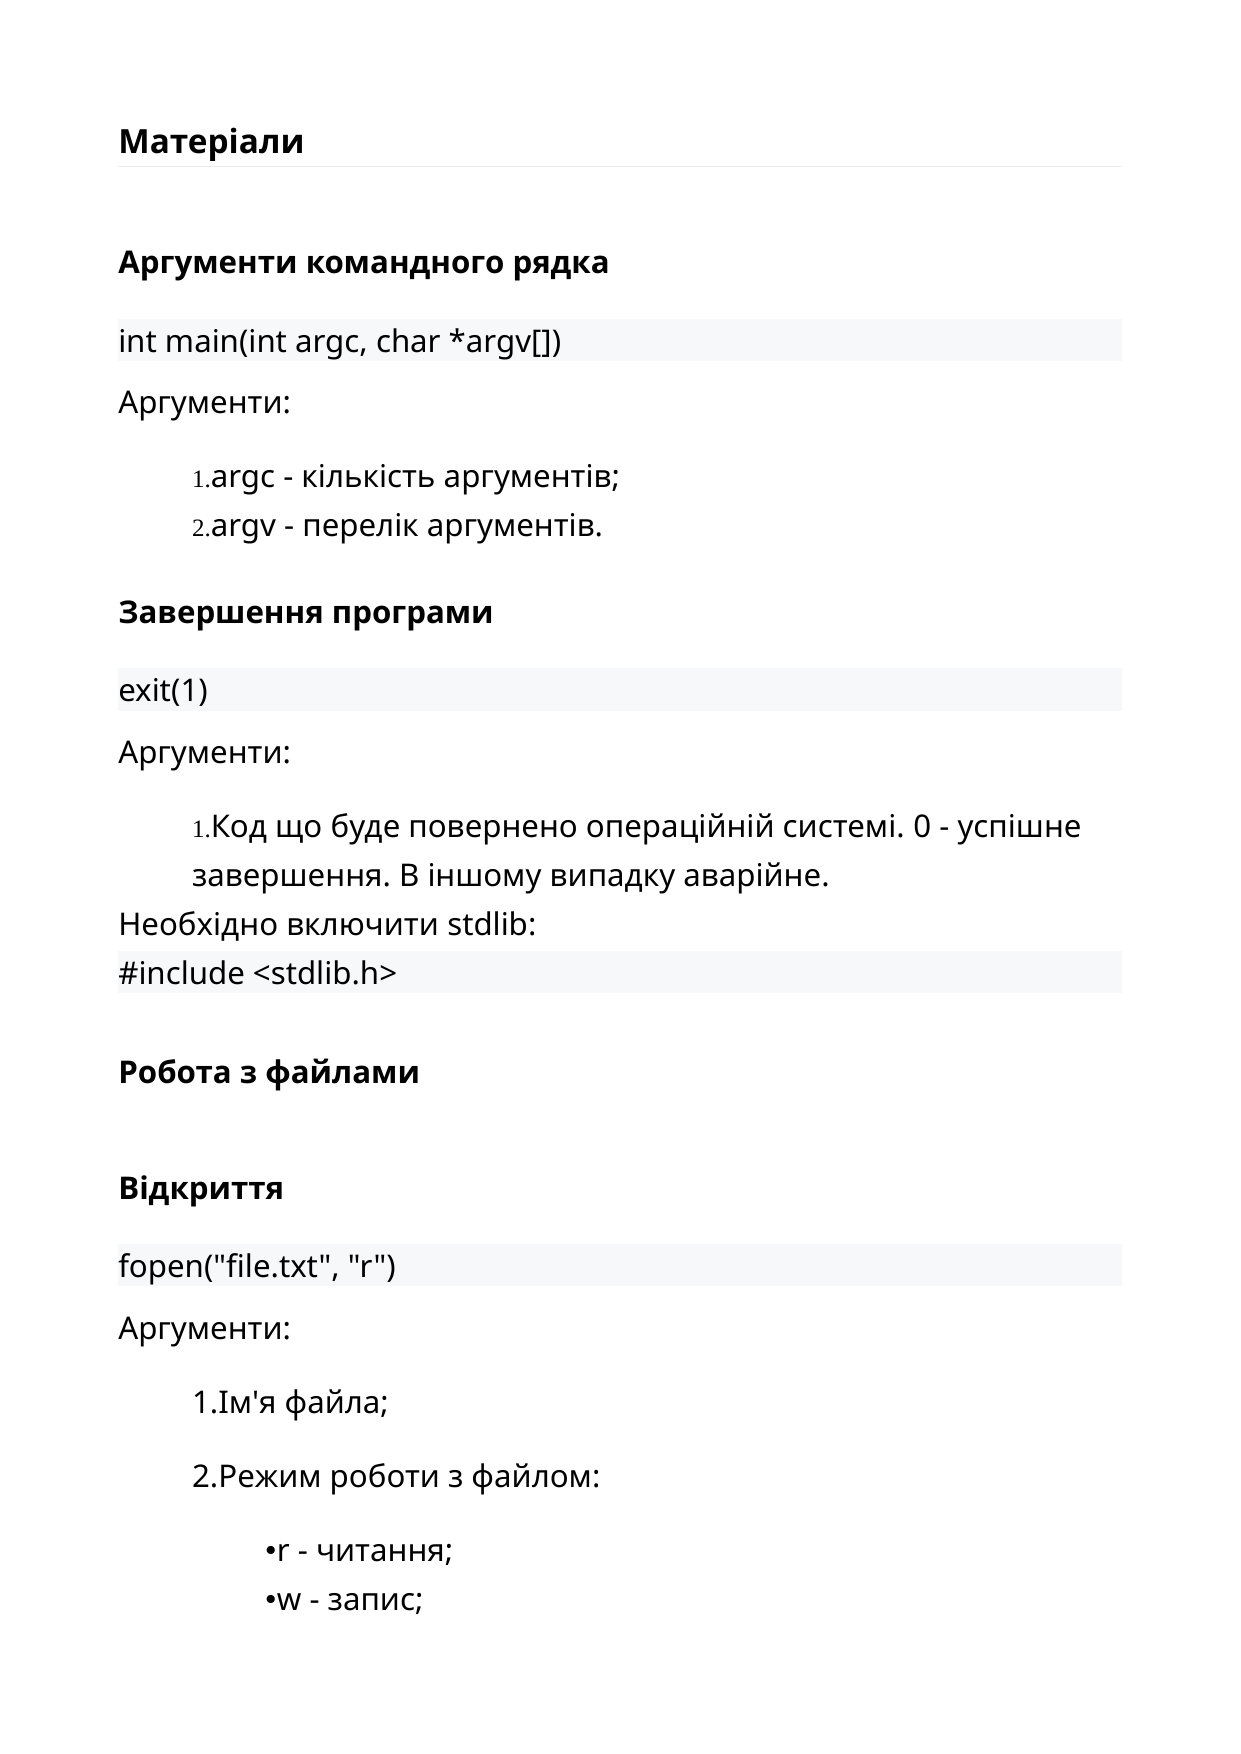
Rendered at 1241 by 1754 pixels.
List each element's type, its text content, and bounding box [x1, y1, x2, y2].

subtitle Матеріали [118, 118, 1122, 166]
list Код що буде повернено операційній системі. 0 - успішне завершення. В іншому випадку аварійне. [118, 804, 1122, 895]
text Аргументи: [118, 380, 1122, 423]
subtitle Робота з файлами [118, 1050, 1122, 1092]
subtitle Завершення програми [118, 590, 1122, 632]
list r - читання; [118, 1527, 1122, 1570]
text exit(1) [118, 668, 1122, 711]
text Необхідно включити stdlib: [118, 902, 1122, 944]
subtitle Аргументи командного рядка [118, 240, 1122, 283]
list Режим роботи з файлом: [118, 1453, 1122, 1496]
text #include <stdlib.h> [118, 951, 1122, 993]
list Ім'я файла; [118, 1379, 1122, 1422]
list w - запис; [118, 1576, 1122, 1619]
text int main(int argc, char *argv[]) [118, 319, 1122, 361]
text Аргументи: [118, 1306, 1122, 1348]
text fopen("file.txt", "r") [118, 1244, 1122, 1286]
list argv - перелік аргументів. [118, 503, 1122, 546]
text Аргументи: [118, 730, 1122, 772]
list argc - кількість аргументів; [118, 454, 1122, 497]
subtitle Відкриття [118, 1166, 1122, 1208]
